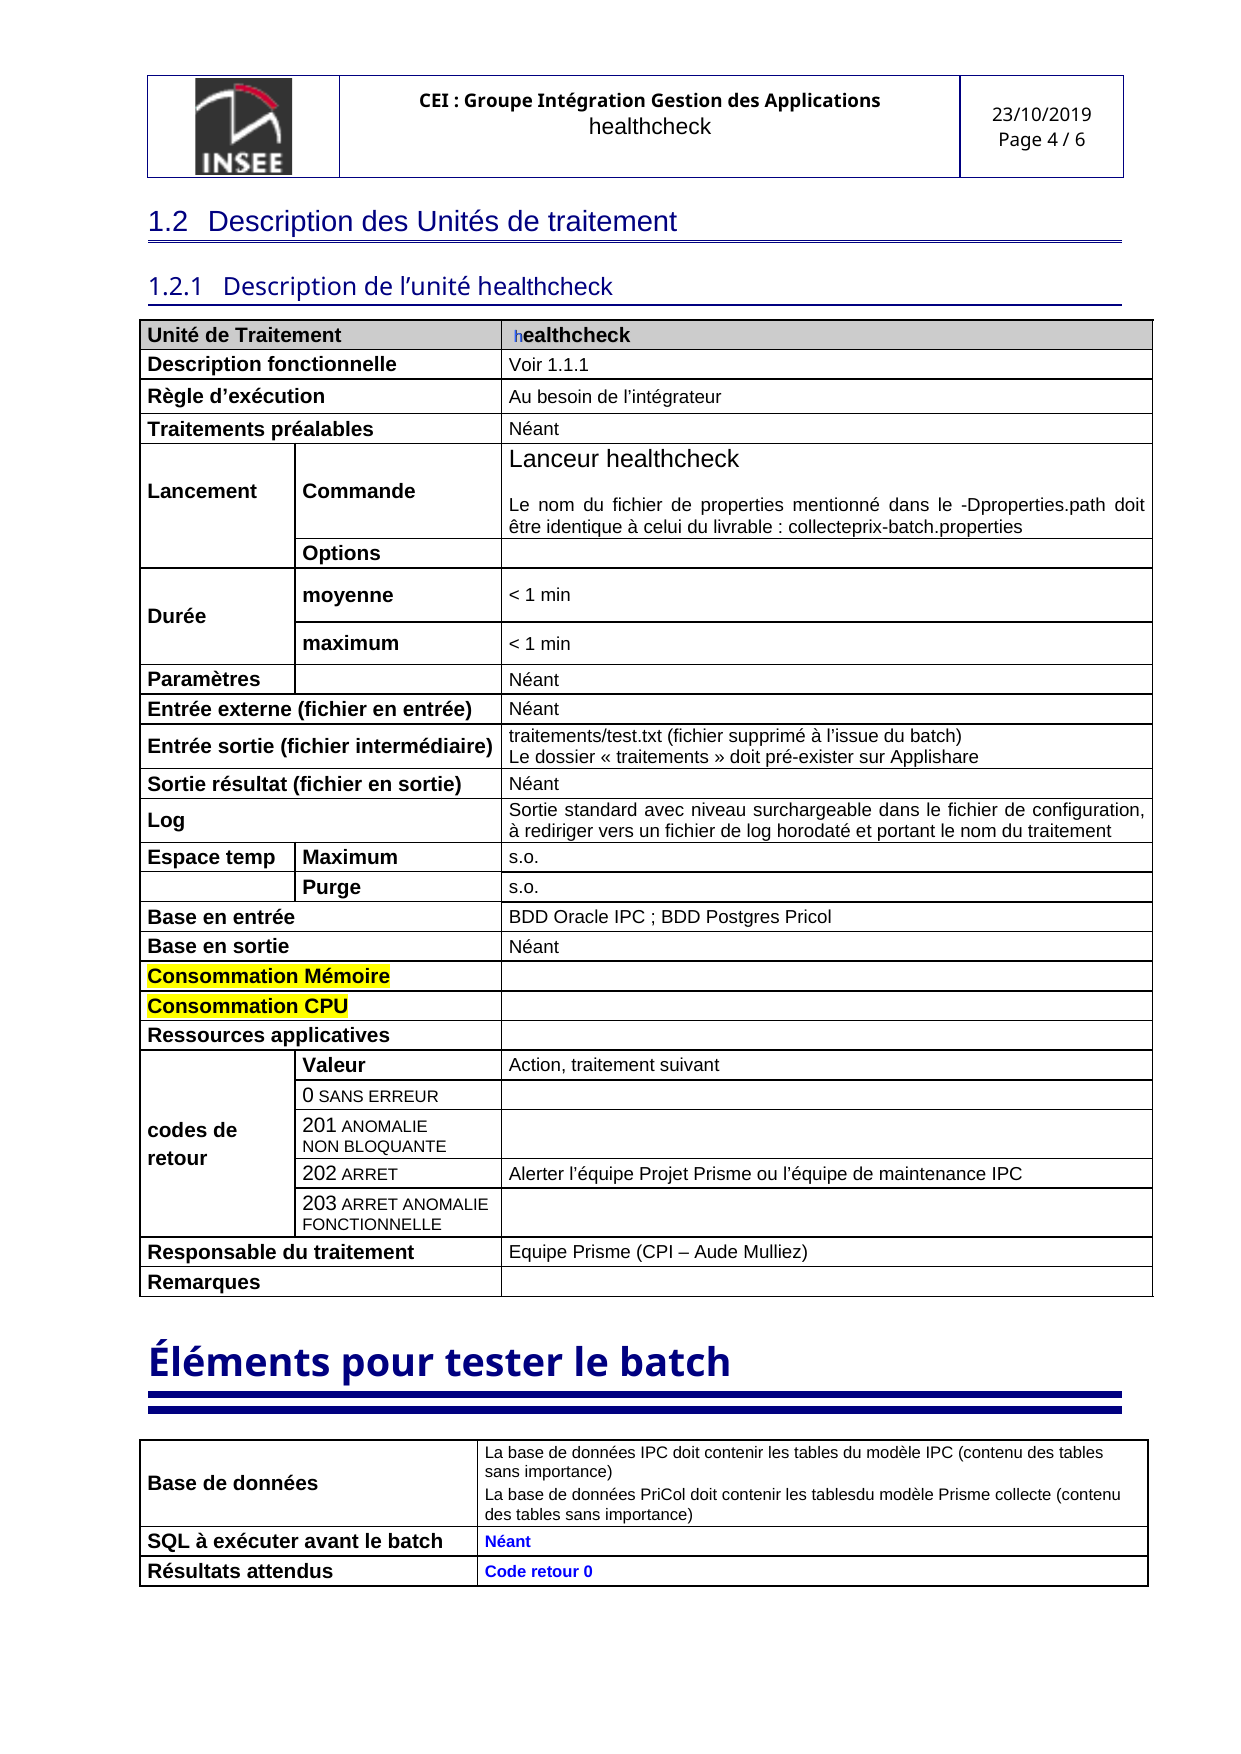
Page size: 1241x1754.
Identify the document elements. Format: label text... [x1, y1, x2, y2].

table_cell Néant [502, 932, 1152, 960]
subtitle Description des Unités de traitement [148, 204, 1122, 240]
table_cell BDD Oracle IPC ; BDD Postgres Pricol [502, 903, 1152, 931]
picture [195, 78, 293, 175]
table_cell Ressources applicatives [141, 1021, 501, 1049]
subtitle Éléments pour tester le batch [148, 1334, 1122, 1391]
table_cell [502, 1021, 1152, 1049]
table_cell Valeur [296, 1051, 501, 1079]
table_cell s.o. [502, 843, 1152, 871]
table_cell [296, 665, 501, 693]
table_cell Traitements préalables [141, 414, 501, 442]
table_cell Base en sortie [141, 932, 501, 960]
table_cell Lanceur healthcheck Le nom du fichier de properties mentionné dans le -Dproperties.path doit être identique à celui du livrable : collecteprix-batch.properties [502, 444, 1152, 537]
table_cell Règle d’exécution [141, 380, 501, 413]
table_cell Néant [502, 414, 1152, 442]
table_cell Maximum [296, 843, 501, 871]
table_cell 201 ANOMALIE NON BLOQUANTE [296, 1110, 501, 1158]
table_cell Au besoin de l’intégrateur [502, 380, 1152, 413]
table_cell Espace temp [141, 843, 294, 871]
table_cell Résultats attendus [141, 1557, 477, 1585]
table_cell Description fonctionnelle [141, 350, 501, 378]
table_header Unité de Traitement [141, 321, 501, 349]
table_cell Action, traitement suivant [502, 1051, 1152, 1079]
table_cell [502, 1267, 1152, 1296]
table_cell Paramètres [141, 665, 294, 693]
table_cell Commande [296, 444, 501, 537]
table_header healthcheck [502, 321, 1152, 349]
table_cell Code retour 0 [478, 1557, 1147, 1585]
table_cell Néant [502, 695, 1152, 723]
table_header Base de données [141, 1441, 477, 1526]
table_cell Equipe Prisme (CPI – Aude Mulliez) [502, 1238, 1152, 1266]
table_cell Responsable du traitement [141, 1238, 501, 1266]
table_cell Log [141, 799, 501, 842]
subtitle Description de l’unité healthcheck [148, 268, 1122, 304]
table_cell Entrée externe (fichier en entrée) [141, 695, 501, 723]
table_cell moyenne [296, 569, 501, 621]
table_header La base de données IPC doit contenir les tables du modèle IPC (contenu des tables sans importance) La base de données PriCol doit contenir les tablesdu modèle Prisme collecte (contenu des tables sans importance) [478, 1441, 1147, 1526]
subtitle [148, 1398, 1122, 1406]
table_cell 202 ARRET [296, 1159, 501, 1187]
table_cell < 1 min [502, 569, 1152, 621]
table_cell < 1 min [502, 623, 1152, 664]
table_cell Remarques [141, 1267, 501, 1296]
table_cell 0 SANS ERREUR [296, 1081, 501, 1109]
table_cell [502, 1110, 1152, 1158]
table_cell SQL à exécuter avant le batch [141, 1527, 477, 1555]
table_cell Voir 1.1.1 [502, 350, 1152, 378]
table_cell codes de retour [141, 1051, 294, 1236]
table_cell Lancement [141, 444, 294, 537]
table_cell [141, 872, 294, 901]
table_cell Sortie résultat (fichier en sortie) [141, 769, 501, 797]
table_cell [502, 962, 1152, 990]
table_cell Sortie standard avec niveau surchargeable dans le fichier de configuration, à rediriger vers un fichier de log horodaté et portant le nom du traitement [502, 799, 1152, 842]
table_cell [502, 1189, 1152, 1236]
table_cell [502, 539, 1152, 567]
table_cell Consommation Mémoire [141, 962, 501, 990]
table_cell 203 ARRET ANOMALIE FONCTIONNELLE [296, 1189, 501, 1236]
table_cell [141, 538, 294, 567]
table_cell Néant [502, 769, 1152, 797]
table_cell Néant [502, 665, 1152, 693]
table_cell Purge [296, 872, 501, 901]
table_cell Néant [478, 1527, 1147, 1555]
table_cell Consommation CPU [141, 992, 501, 1020]
table_cell s.o. [502, 873, 1152, 901]
table_cell [502, 992, 1152, 1020]
table_cell Alerter l’équipe Projet Prisme ou l’équipe de maintenance IPC [502, 1159, 1152, 1187]
table_cell traitements/test.txt (fichier supprimé à l’issue du batch) Le dossier « traitements » doit pré-exister sur Applishare [502, 725, 1152, 768]
table_cell maximum [296, 623, 501, 664]
table_cell Durée [141, 569, 294, 664]
table_cell Options [296, 539, 501, 567]
table_cell [502, 1081, 1152, 1109]
table_cell Entrée sortie (fichier intermédiaire) [141, 725, 501, 768]
table_cell Base en entrée [141, 902, 501, 931]
